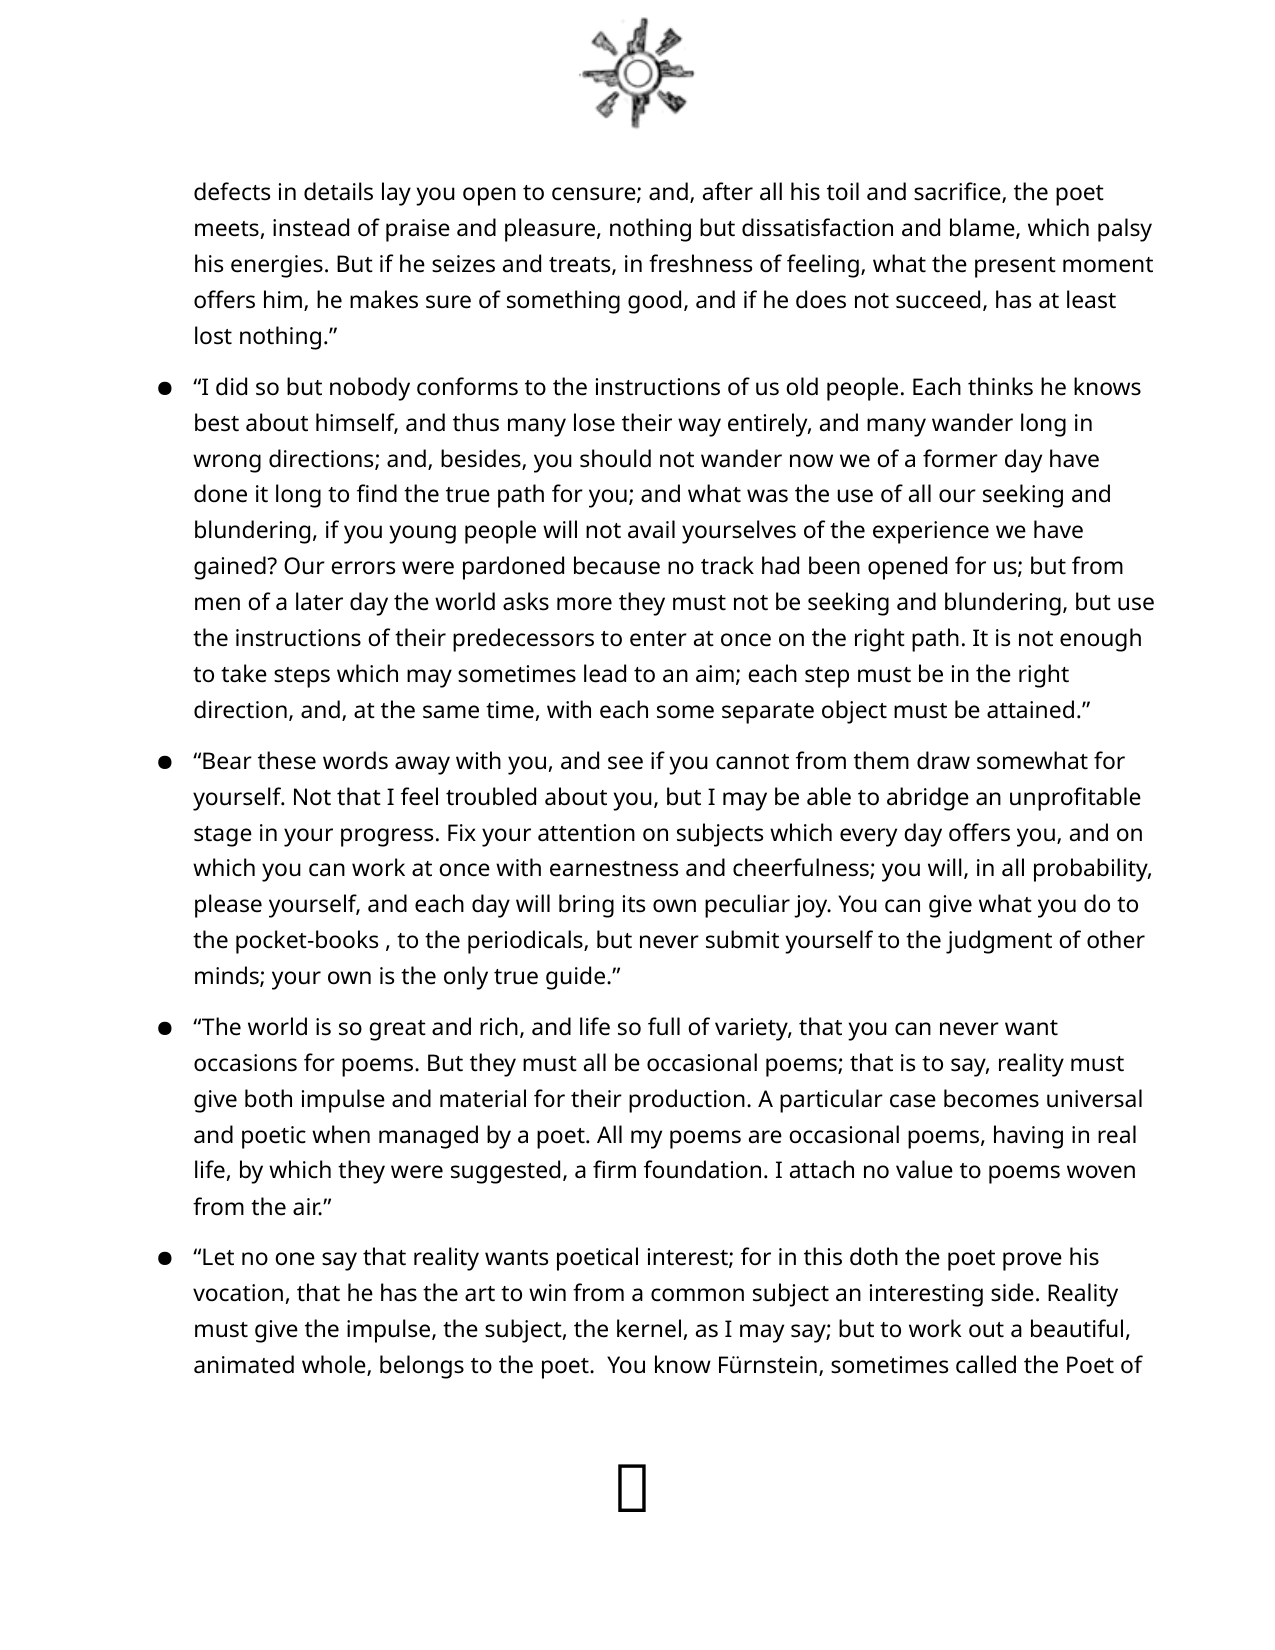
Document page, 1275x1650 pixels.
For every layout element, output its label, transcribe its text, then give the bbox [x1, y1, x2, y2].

picture [578, 16, 697, 134]
list “Let no one say that reality wants poetical interest; for in this doth the poet prove his vocation, that he has the art to win from a common subject an interesting side. Reality must give the impulse, the subject, the kernel, as I may say; but to work out a beautiful, animated whole, belongs to the poet. You know Fürnstein, sometimes called the Poet of [156, 1241, 1157, 1380]
list “Bear these words away with you, and see if you cannot from them draw somewhat for yourself. Not that I feel troubled about you, but I may be able to abridge an unprofitable stage in your progress. Fix your attention on subjects which every day offers you, and on which you can work at once with earnestness and cheerfulness; you will, in all probability, please yourself, and each day will bring its own peculiar joy. You can give what you do to the pocket-books , to the periodicals, but never submit yourself to the judgment of other minds; your own is the only true guide.” [156, 744, 1157, 991]
list “I did so but nobody conforms to the instructions of us old people. Each thinks he knows best about himself, and thus many lose their way entirely, and many wander long in wrong directions; and, besides, you should not wander now we of a former day have done it long to find the true path for you; and what was the use of all our seeking and blundering, if you young people will not avail yourselves of the experience we have gained? Our errors were pardoned because no track had been opened for us; but from men of a later day the world asks more they must not be seeking and blundering, but use the instructions of their predecessors to enter at once on the right path. It is not enough to take steps which may sometimes lead to an aim; each step must be in the right direction, and, at the same time, with each some separate object must be attained.” [156, 371, 1157, 725]
list “The world is so great and rich, and life so full of variety, that you can never want occasions for poems. But they must all be occasional poems; that is to say, reality must give both impulse and material for their production. A particular case becomes universal and poetic when managed by a poet. All my poems are occasional poems, having in real life, by which they were suggested, a firm foundation. I attach no value to poems woven from the air.” [156, 1011, 1157, 1222]
list defects in details lay you open to censure; and, after all his toil and sacrifice, the poet meets, instead of praise and pleasure, nothing but dissatisfaction and blame, which palsy his energies. But if he seizes and treats, in freshness of feeling, what the present moment offers him, he makes sure of something good, and if he does not succeed, has at least lost nothing.” [156, 176, 1157, 351]
